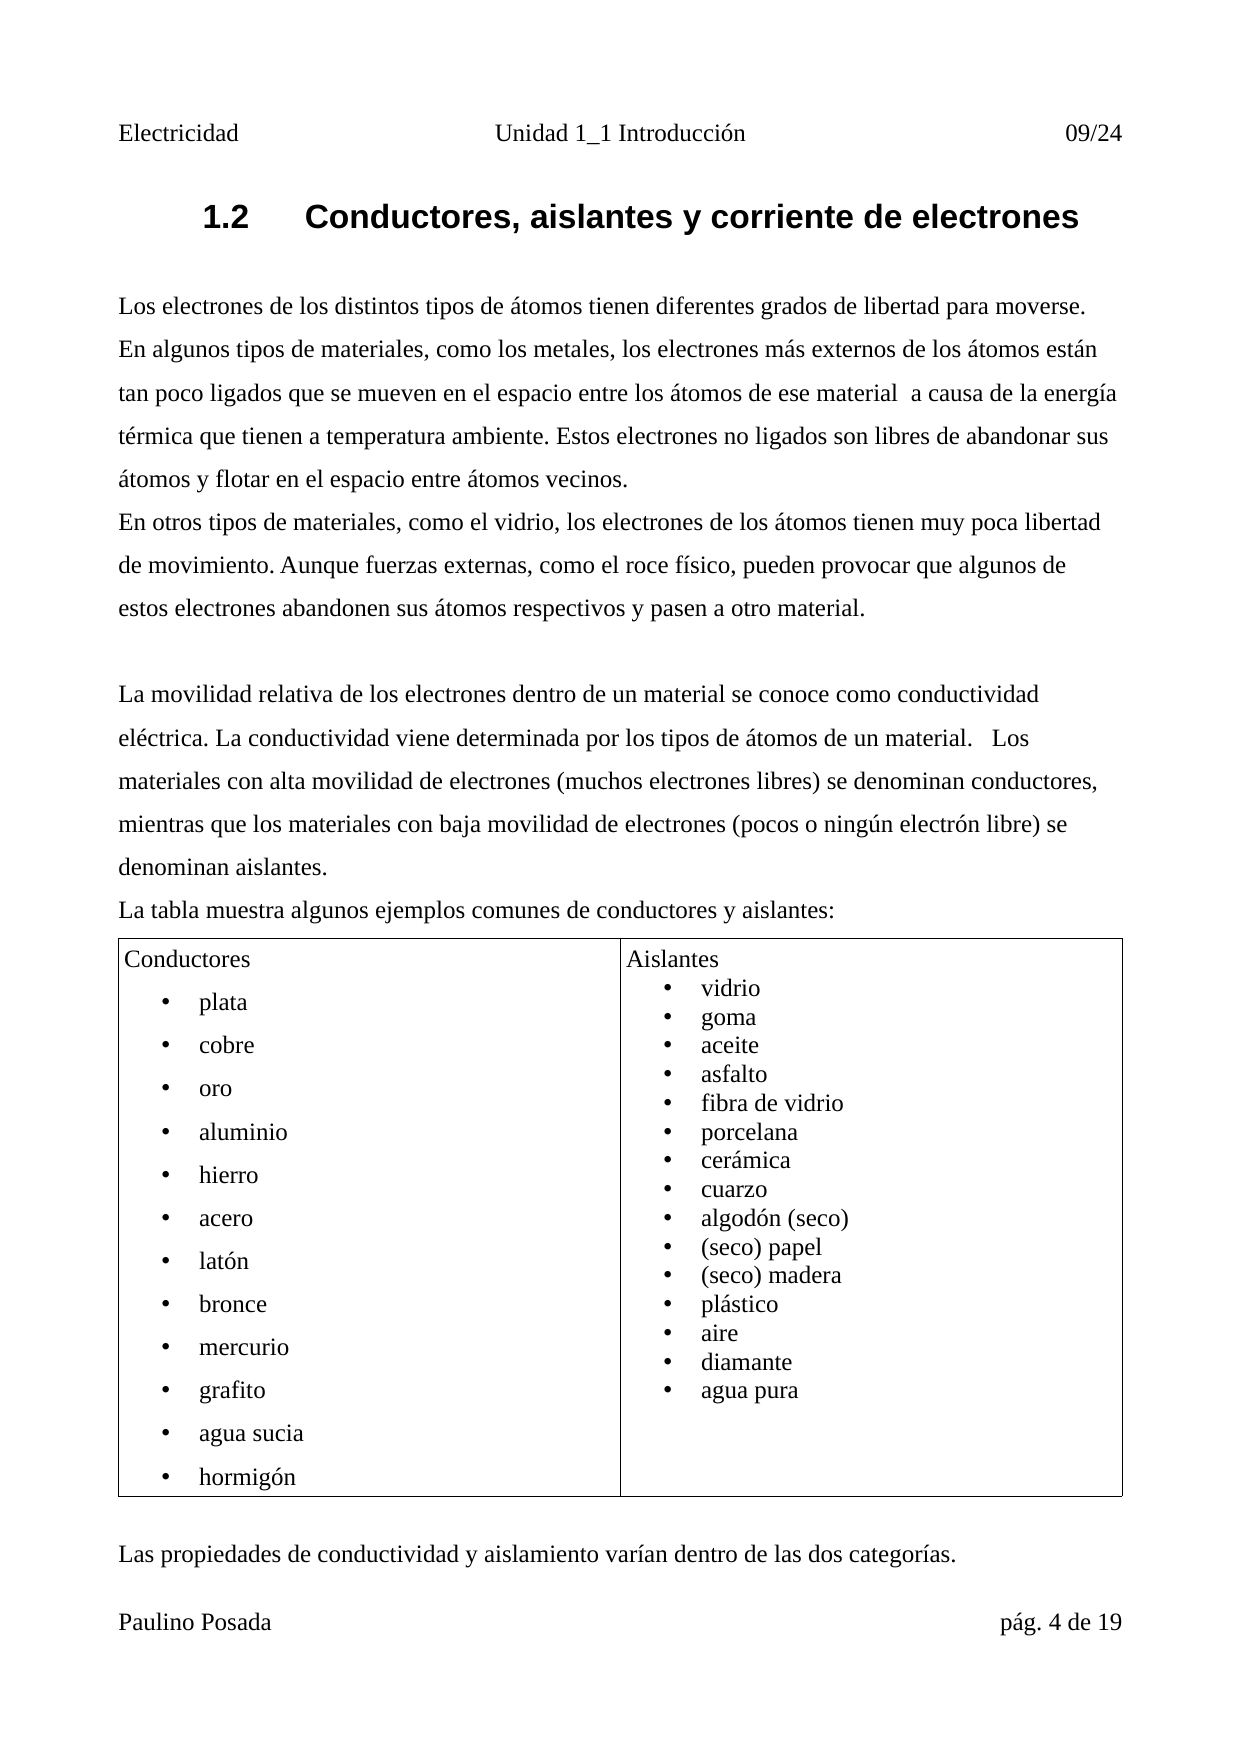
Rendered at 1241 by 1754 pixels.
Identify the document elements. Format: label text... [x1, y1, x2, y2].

text Las propiedades de conductividad y aislamiento varían dentro de las dos categorías. [118, 1539, 1122, 1568]
text En algunos tipos de materiales, como los metales, los electrones más externos de los átomos están tan poco ligados que se mueven en el espacio entre los átomos de ese material a causa de la energía térmica que tienen a temperatura ambiente. Estos electrones no ligados son libres de abandonar sus átomos y flotar en el espacio entre átomos vecinos. [118, 334, 1122, 493]
table_header Conductores plata cobre oro aluminio hierro acero latón bronce mercurio grafito agua sucia hormigón [119, 939, 620, 1496]
text mientras que los materiales con baja movilidad de electrones (pocos o ningún electrón libre) se denominan aislantes. [118, 809, 1122, 881]
table_header Aislantes vidrio goma aceite asfalto fibra de vidrio porcelana cerámica cuarzo algodón (seco) (seco) papel (seco) madera plástico aire diamante agua pura [621, 939, 1122, 1496]
text En otros tipos de materiales, como el vidrio, los electrones de los átomos tienen muy poca libertad de movimiento. Aunque fuerzas externas, como el roce físico, pueden provocar que algunos de estos electrones abandonen sus átomos respectivos y pasen a otro material. [118, 507, 1122, 622]
subtitle Conductores, aislantes y corriente de electrones [193, 197, 1122, 236]
text La tabla muestra algunos ejemplos comunes de conductores y aislantes: [118, 895, 1122, 924]
text La movilidad relativa de los electrones dentro de un material se conoce como conductividad eléctrica. La conductividad viene determinada por los tipos de átomos de un material. Los materiales con alta movilidad de electrones (muchos electrones libres) se denominan conductores, [118, 679, 1122, 794]
text Los electrones de los distintos tipos de átomos tienen diferentes grados de libertad para moverse. [118, 291, 1122, 320]
